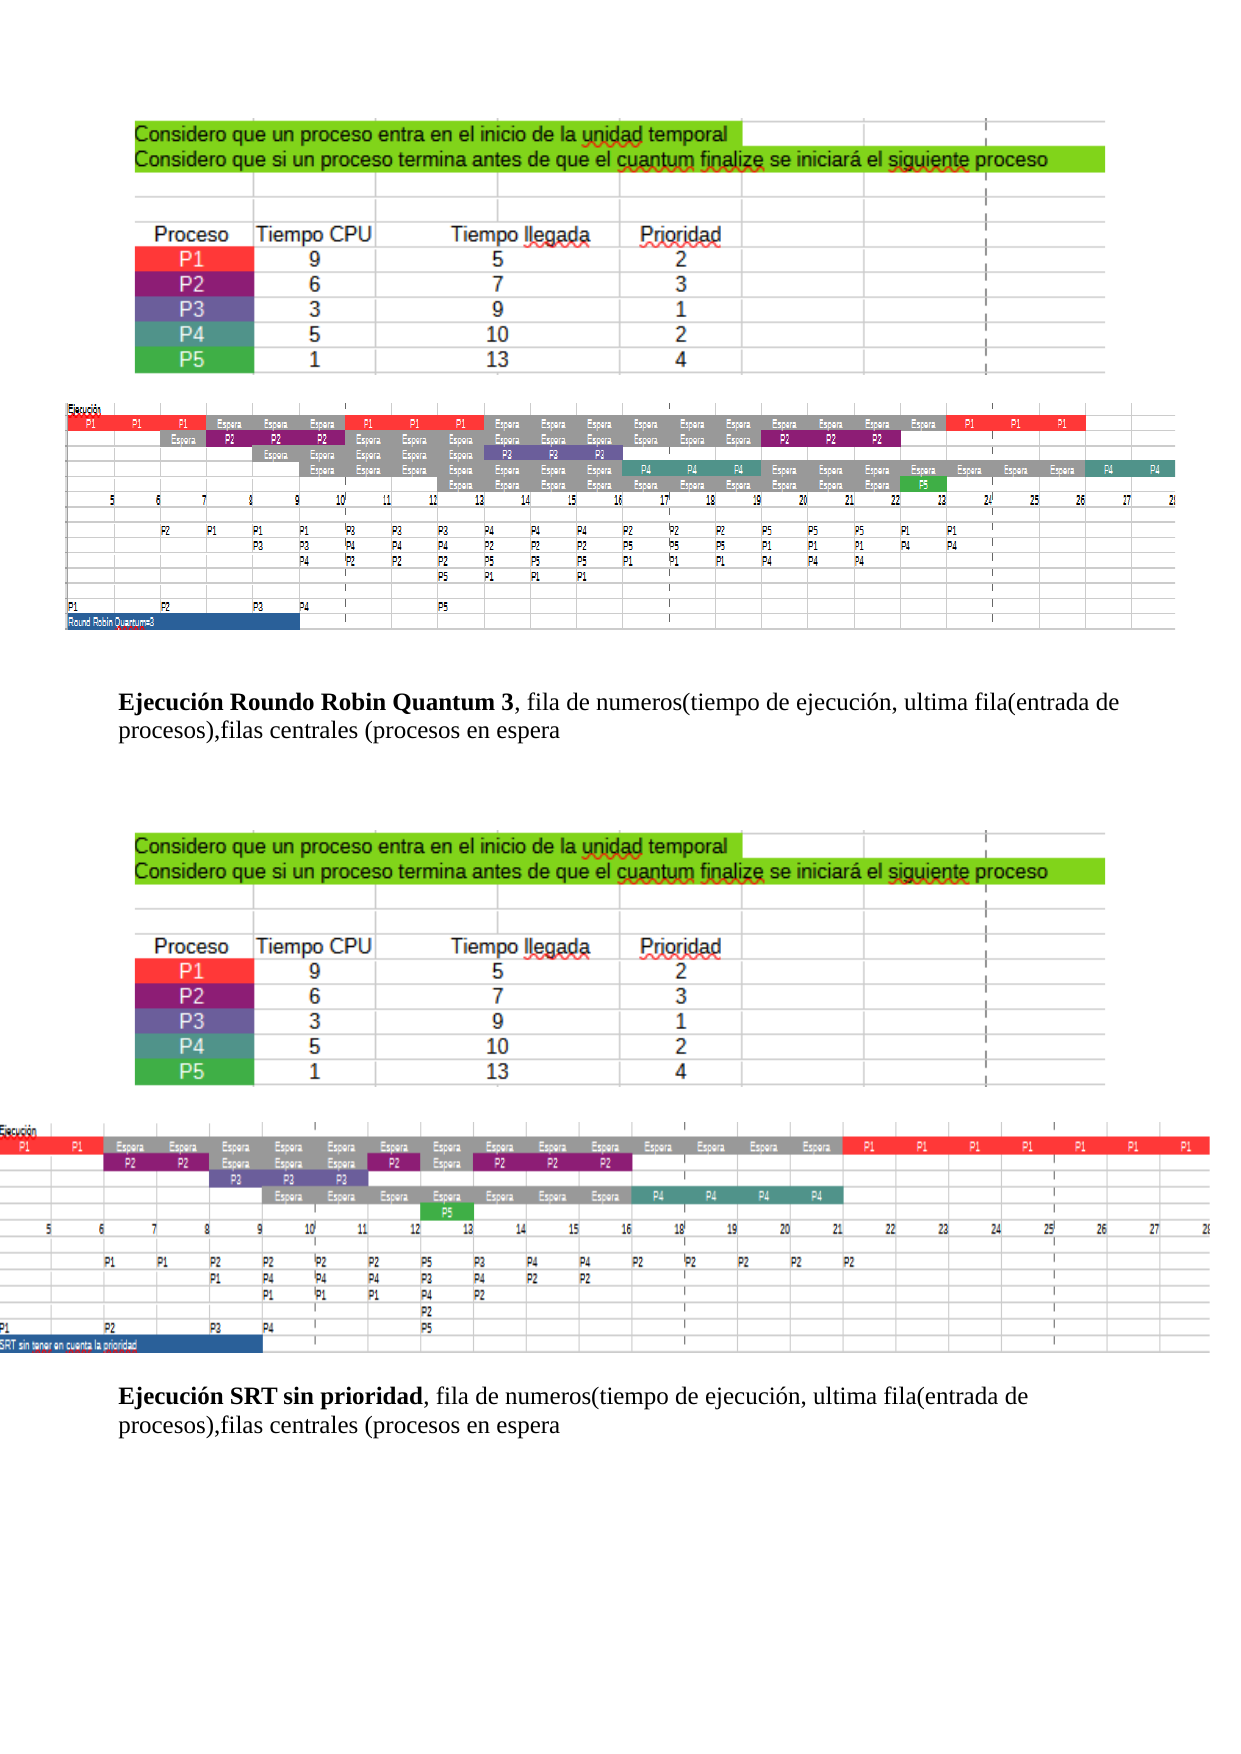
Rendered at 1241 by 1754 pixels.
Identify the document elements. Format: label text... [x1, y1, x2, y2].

picture [65, 403, 1175, 630]
picture [0, 1122, 1210, 1353]
picture [134, 118, 1106, 375]
picture [134, 830, 1106, 1087]
text Ejecución Roundo Robin Quantum 3, fila de numeros(tiempo de ejecución, ultima fila(entrada de procesos),filas centrales (procesos en espera [118, 687, 1122, 744]
text Ejecución SRT sin prioridad, fila de numeros(tiempo de ejecución, ultima fila(entrada de procesos),filas centrales (procesos en espera [118, 1381, 1122, 1439]
